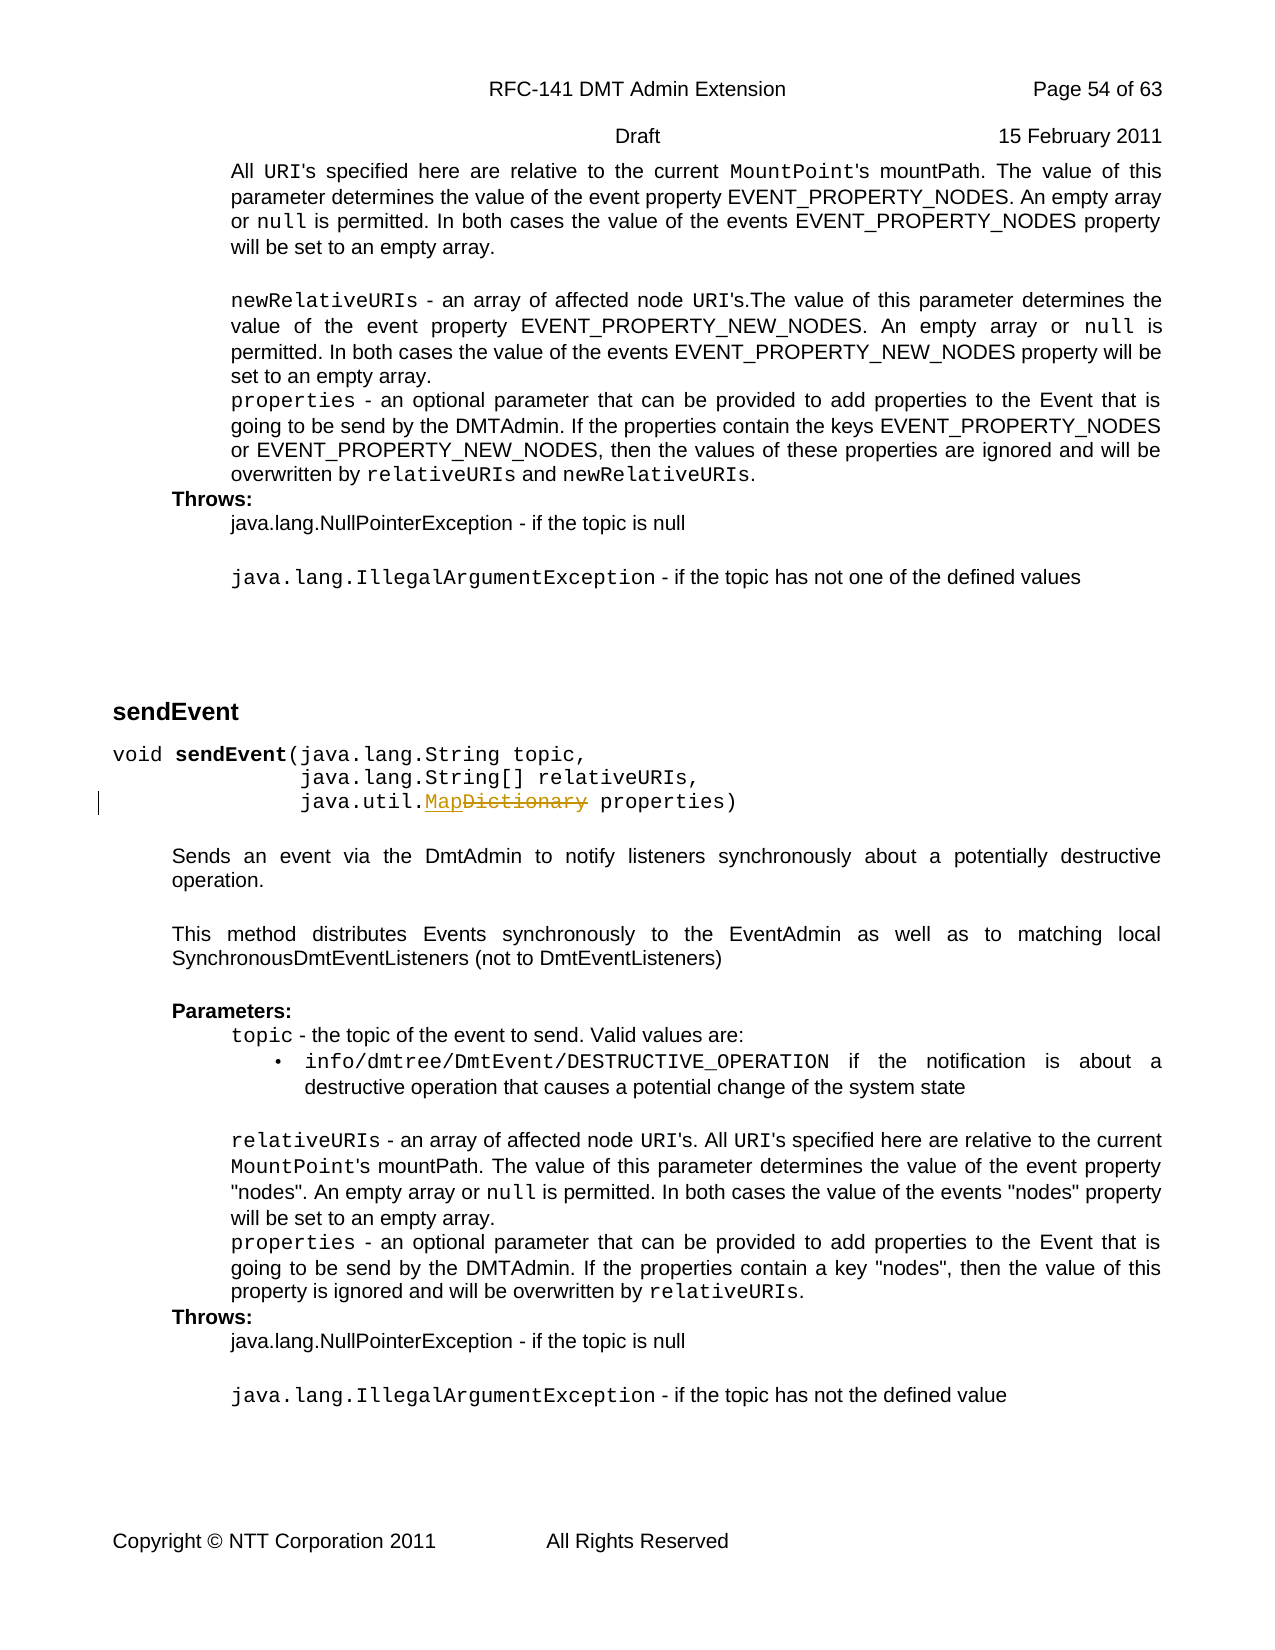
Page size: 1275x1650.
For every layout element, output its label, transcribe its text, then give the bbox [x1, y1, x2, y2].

list All URI's specified here are relative to the current MountPoint's mountPath. The value of this parameter determines the value of the event property EVENT_PROPERTY_NODES. An empty array or null is permitted. In both cases the value of the events EVENT_PROPERTY_NODES property will be set to an empty array. [231, 159, 1162, 258]
list properties - an optional parameter that can be provided to add properties to the Event that is going to be send by the DMTAdmin. If the properties contain a key "nodes", then the value of this property is ignored and will be overwritten by relativeURIs. [231, 1229, 1162, 1305]
list info/dmtree/DmtEvent/DESTRUCTIVE_OPERATION if the notification is about a destructive operation that causes a potential change of the system state [275, 1049, 1162, 1098]
text java.util.Map properties) [112, 791, 1162, 815]
subtitle Parameters: [172, 999, 1162, 1023]
text sendEvent [112, 697, 1162, 726]
list java.lang.NullPointerException - if the topic is null [231, 1329, 1162, 1353]
list properties - an optional parameter that can be provided to add properties to the Event that is going to be send by the DMTAdmin. If the properties contain the keys EVENT_PROPERTY_NODES or EVENT_PROPERTY_NEW_NODES, then the values of these properties are ignored and will be overwritten by relativeURIs and newRelativeURIs. [231, 388, 1162, 487]
text java.lang.String[] relativeURIs, [112, 767, 1162, 791]
list java.lang.IllegalArgumentException - if the topic has not one of the defined values [231, 564, 1162, 590]
subtitle Throws: [172, 1305, 1162, 1329]
list newRelativeURIs - an array of affected node URI's.The value of this parameter determines the value of the event property EVENT_PROPERTY_NEW_NODES. An empty array or null is permitted. In both cases the value of the events EVENT_PROPERTY_NEW_NODES property will be set to an empty array. [231, 288, 1162, 388]
list Sends an event via the DmtAdmin to notify listeners synchronously about a potentially destructive operation. [172, 844, 1162, 892]
subtitle Throws: [172, 487, 1162, 511]
list This method distributes Events synchronously to the EventAdmin as well as to matching local SynchronousDmtEventListeners (not to DmtEventListeners) [172, 922, 1162, 969]
list relativeURIs - an array of affected node URI's. All URI's specified here are relative to the current MountPoint's mountPath. The value of this parameter determines the value of the event property "nodes". An empty array or null is permitted. In both cases the value of the events "nodes" property will be set to an empty array. [231, 1128, 1162, 1229]
text void sendEvent(java.lang.String topic, [112, 744, 1162, 767]
list topic - the topic of the event to send. Valid values are: [231, 1023, 1162, 1049]
list java.lang.NullPointerException - if the topic is null [231, 511, 1162, 535]
list java.lang.IllegalArgumentException - if the topic has not the defined value [231, 1382, 1162, 1408]
